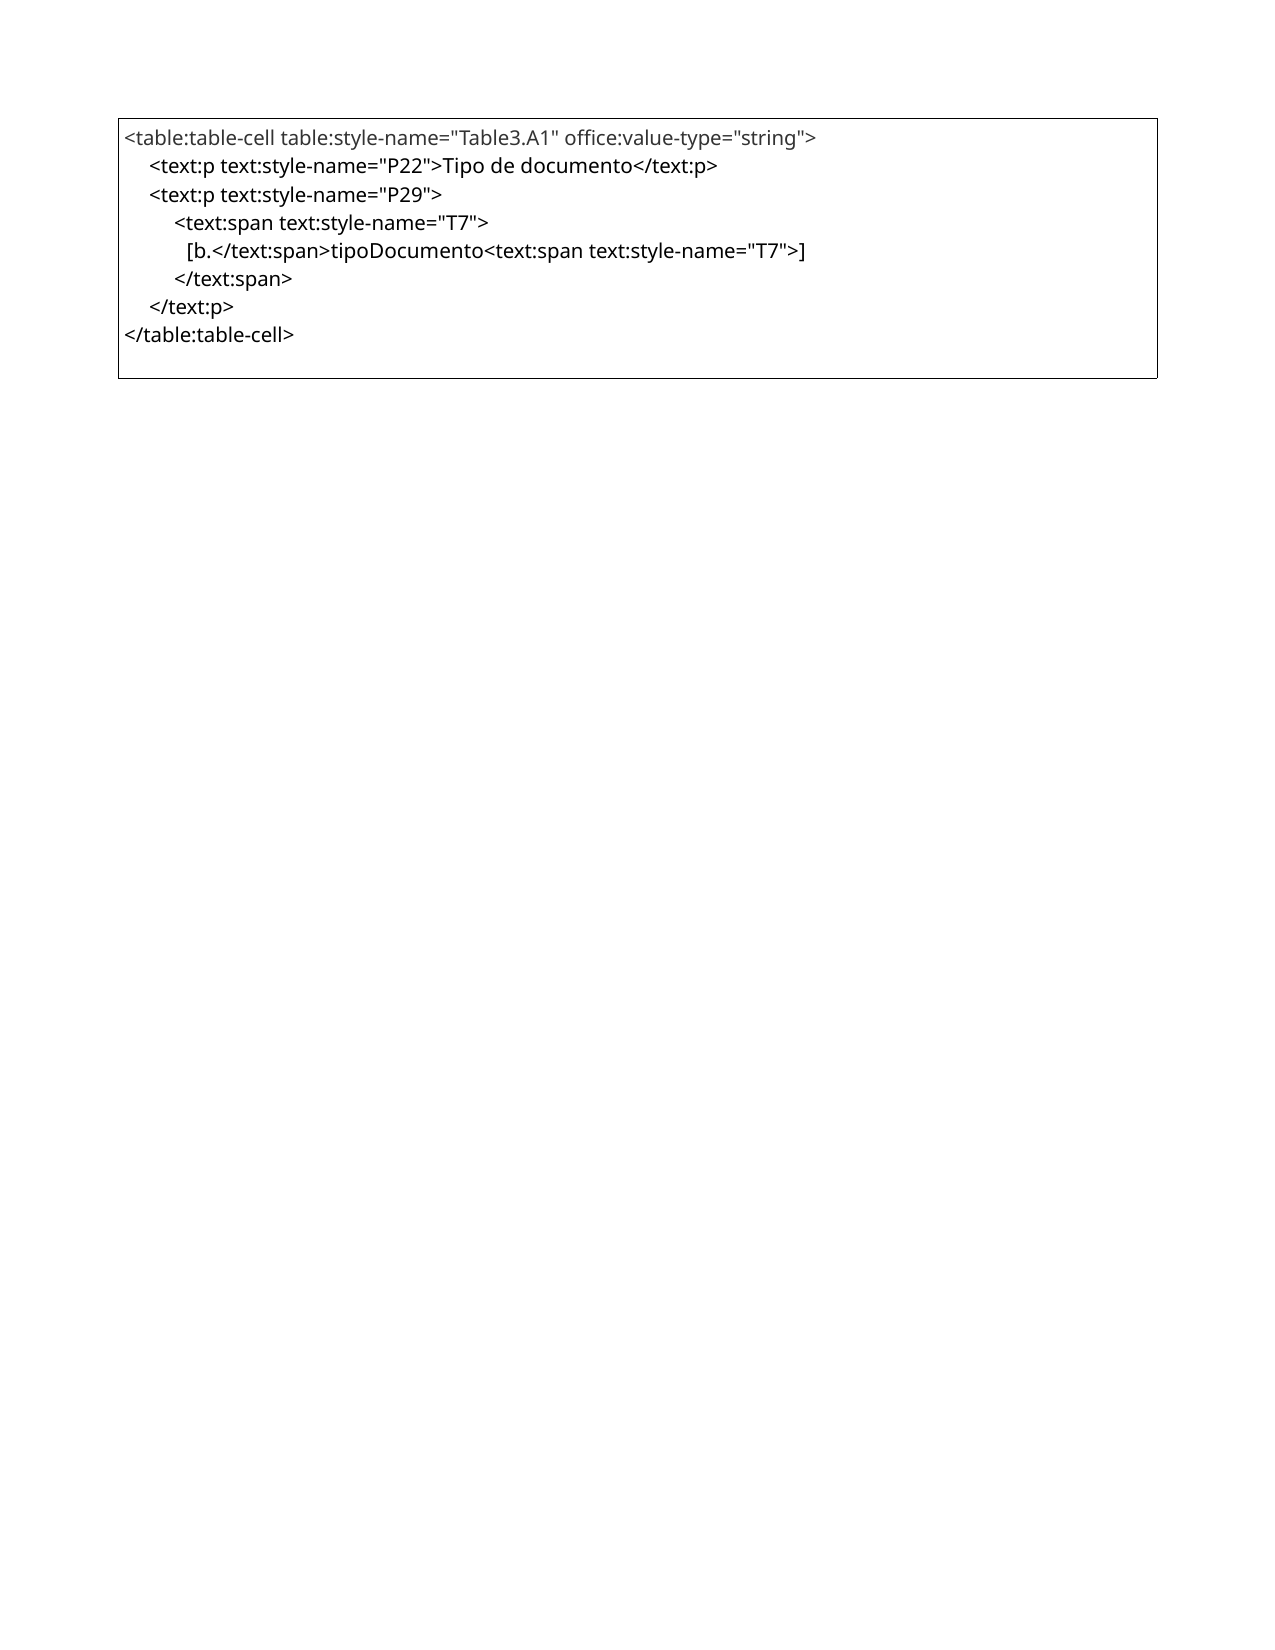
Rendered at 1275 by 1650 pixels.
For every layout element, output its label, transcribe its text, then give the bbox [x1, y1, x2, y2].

table_header <table:table-cell table:style-name="Table3.A1" office:value-type="string"> <text:p text:style-name="P22">Tipo de documento</text:p> <text:p text:style-name="P29"> <text:span text:style-name="T7"> [b.</text:span>tipoDocumento<text:span text:style-name="T7">] </text:span> </text:p> </table:table-cell> [119, 119, 1157, 378]
